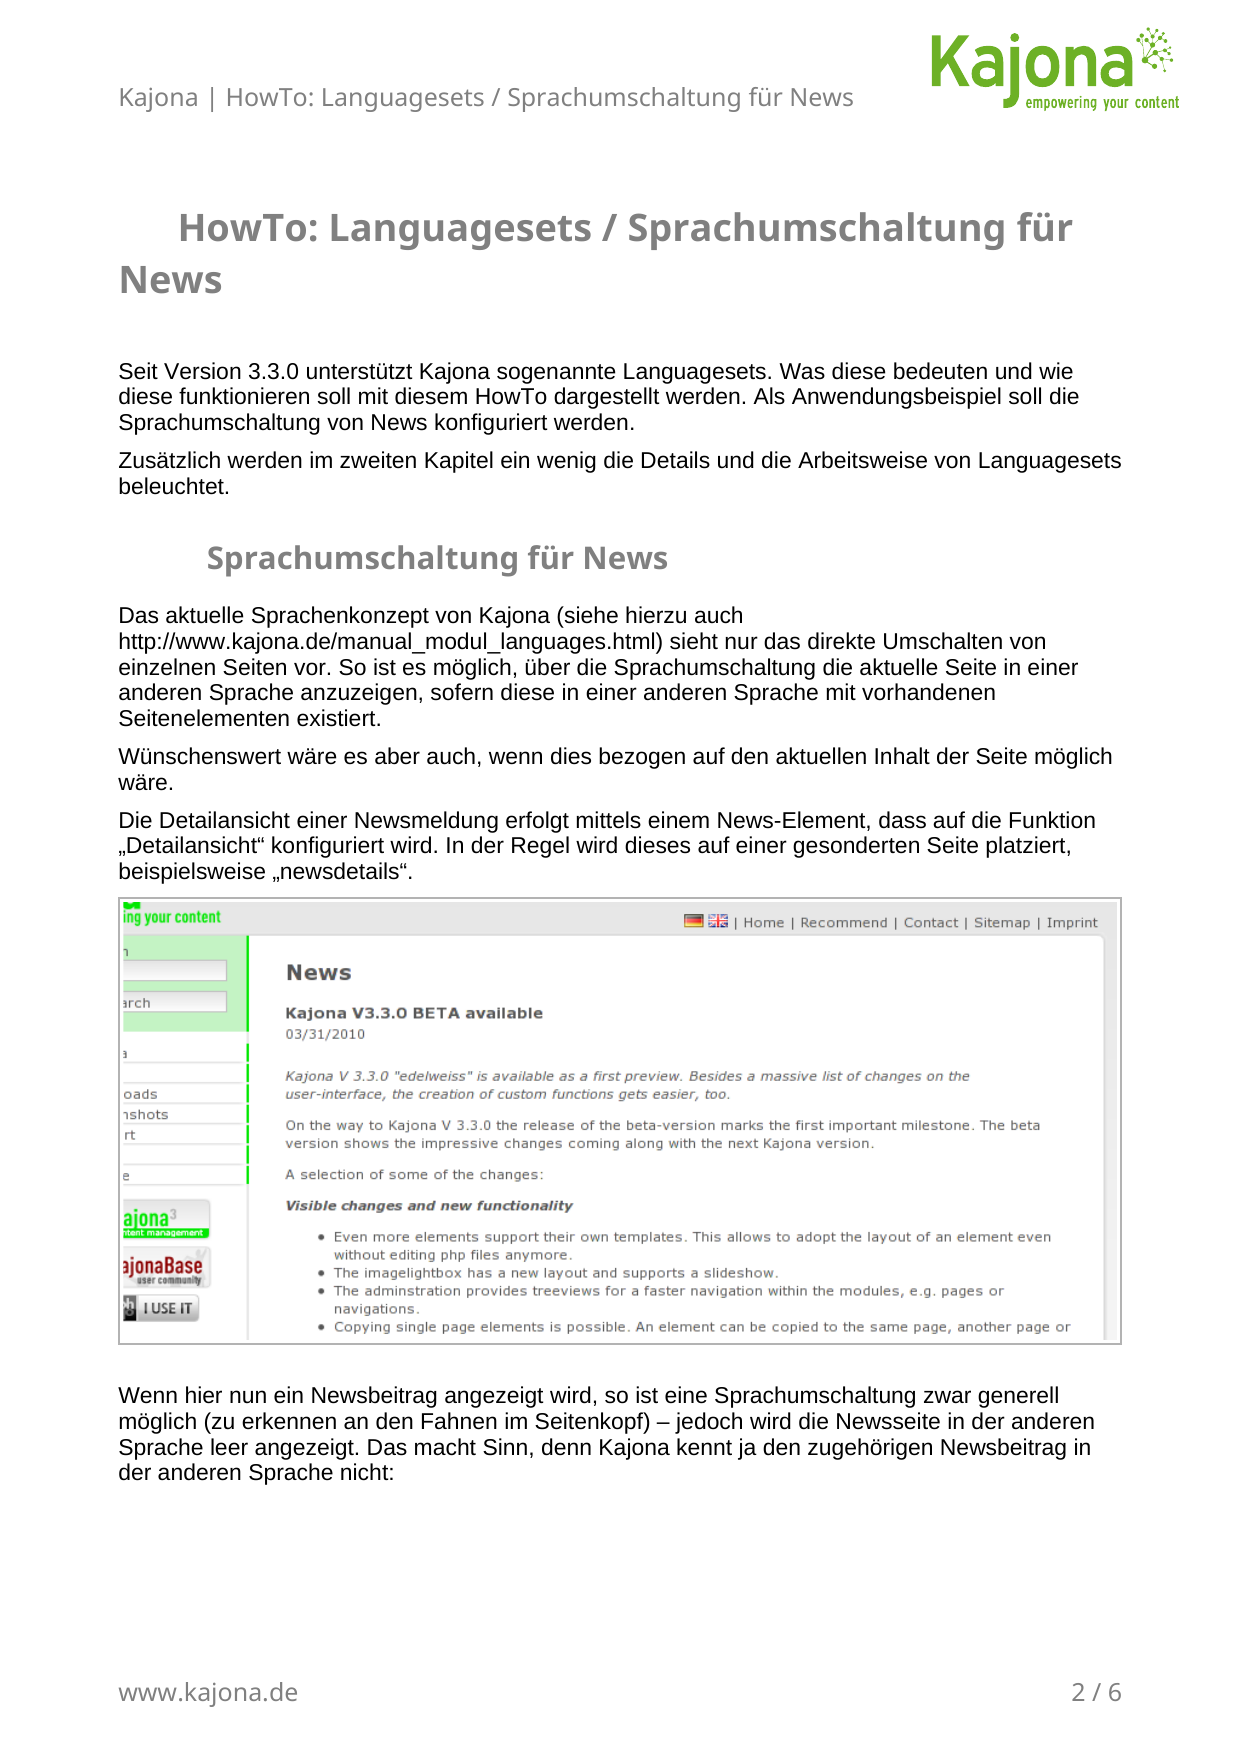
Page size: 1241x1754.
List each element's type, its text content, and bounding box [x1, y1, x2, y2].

picture [123, 902, 1117, 1340]
subtitle Sprachumschaltung für News [118, 536, 1122, 579]
text Seit Version 3.3.0 unterstützt Kajona sogenannte Languagesets. Was diese bedeuten und wie diese funktionieren soll mit diesem HowTo dargestellt werden. Als Anwendungsbeispiel soll die Sprachumschaltung von News konfiguriert werden. [118, 358, 1122, 435]
text Wünschenswert wäre es aber auch, wenn dies bezogen auf den aktuellen Inhalt der Seite möglich wäre. [118, 744, 1122, 795]
subtitle HowTo: Languagesets / Sprachumschaltung für News [118, 201, 1122, 305]
text Zusätzlich werden im zweiten Kapitel ein wenig die Details und die Arbeitsweise von Languagesets beleuchtet. [118, 448, 1122, 499]
text Wenn hier nun ein Newsbeitrag angezeigt wird, so ist eine Sprachumschaltung zwar generell möglich (zu erkennen an den Fahnen im Seitenkopf) – jedoch wird die Newsseite in der anderen Sprache leer angezeigt. Das macht Sinn, denn Kajona kennt ja den zugehörigen Newsbeitrag in der anderen Sprache nicht: [118, 1383, 1122, 1486]
text Das aktuelle Sprachenkonzept von Kajona (siehe hierzu auch http://www.kajona.de/manual_modul_languages.html) sieht nur das direkte Umschalten von einzelnen Seiten vor. So ist es möglich, über die Sprachumschaltung die aktuelle Seite in einer anderen Sprache anzuzeigen, sofern diese in einer anderen Sprache mit vorhandenen Seitenelementen existiert. [118, 603, 1122, 731]
text Die Detailansicht einer Newsmeldung erfolgt mittels einem News-Element, dass auf die Funktion „Detailansicht“ konfiguriert wird. In der Regel wird dieses auf einer gesonderten Seite platziert, beispielsweise „newsdetails“. [118, 807, 1122, 884]
